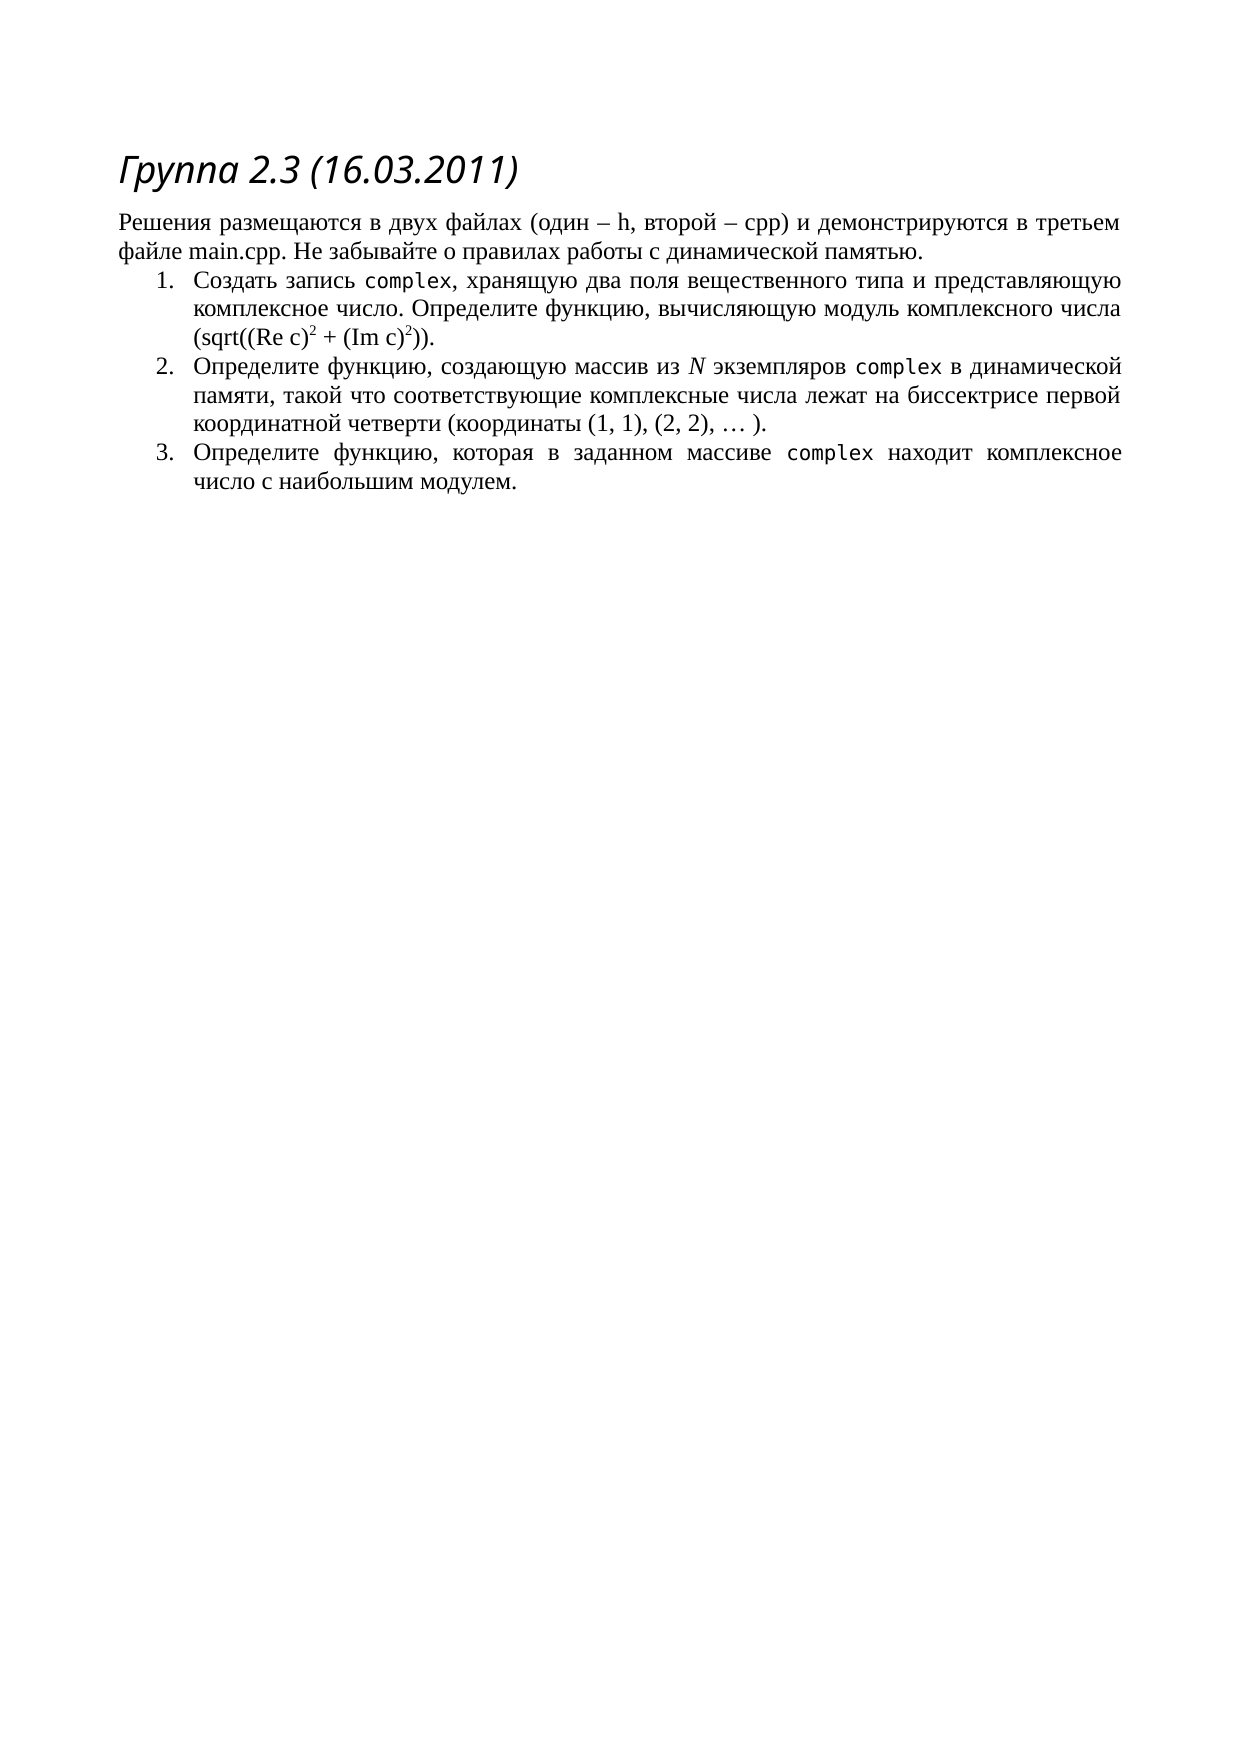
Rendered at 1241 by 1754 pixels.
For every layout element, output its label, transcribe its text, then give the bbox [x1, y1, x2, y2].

list Определите функцию, создающую массив из N экземпляров complex в динамической памяти, такой что соответствующие комплексные числа лежат на биссектрисе первой координатной четверти (координаты (1, 1), (2, 2), … ). [156, 351, 1122, 437]
list Определите функцию, которая в заданном массиве complex находит комплексное число с наибольшим модулем. [156, 437, 1122, 495]
text Решения размещаются в двух файлах (один – h, второй – cpp) и демонстрируются в третьем файле main.cpp. Не забывайте о правилах работы с динамической памятью. [118, 207, 1122, 265]
subtitle Группа 2.3 (16.03.2011) [118, 143, 1122, 195]
list Создать запись complex, хранящую два поля вещественного типа и представляющую комплексное число. Определите функцию, вычисляющую модуль комплексного числа (sqrt((Re c)2 + (Im c)2)). [156, 265, 1122, 351]
